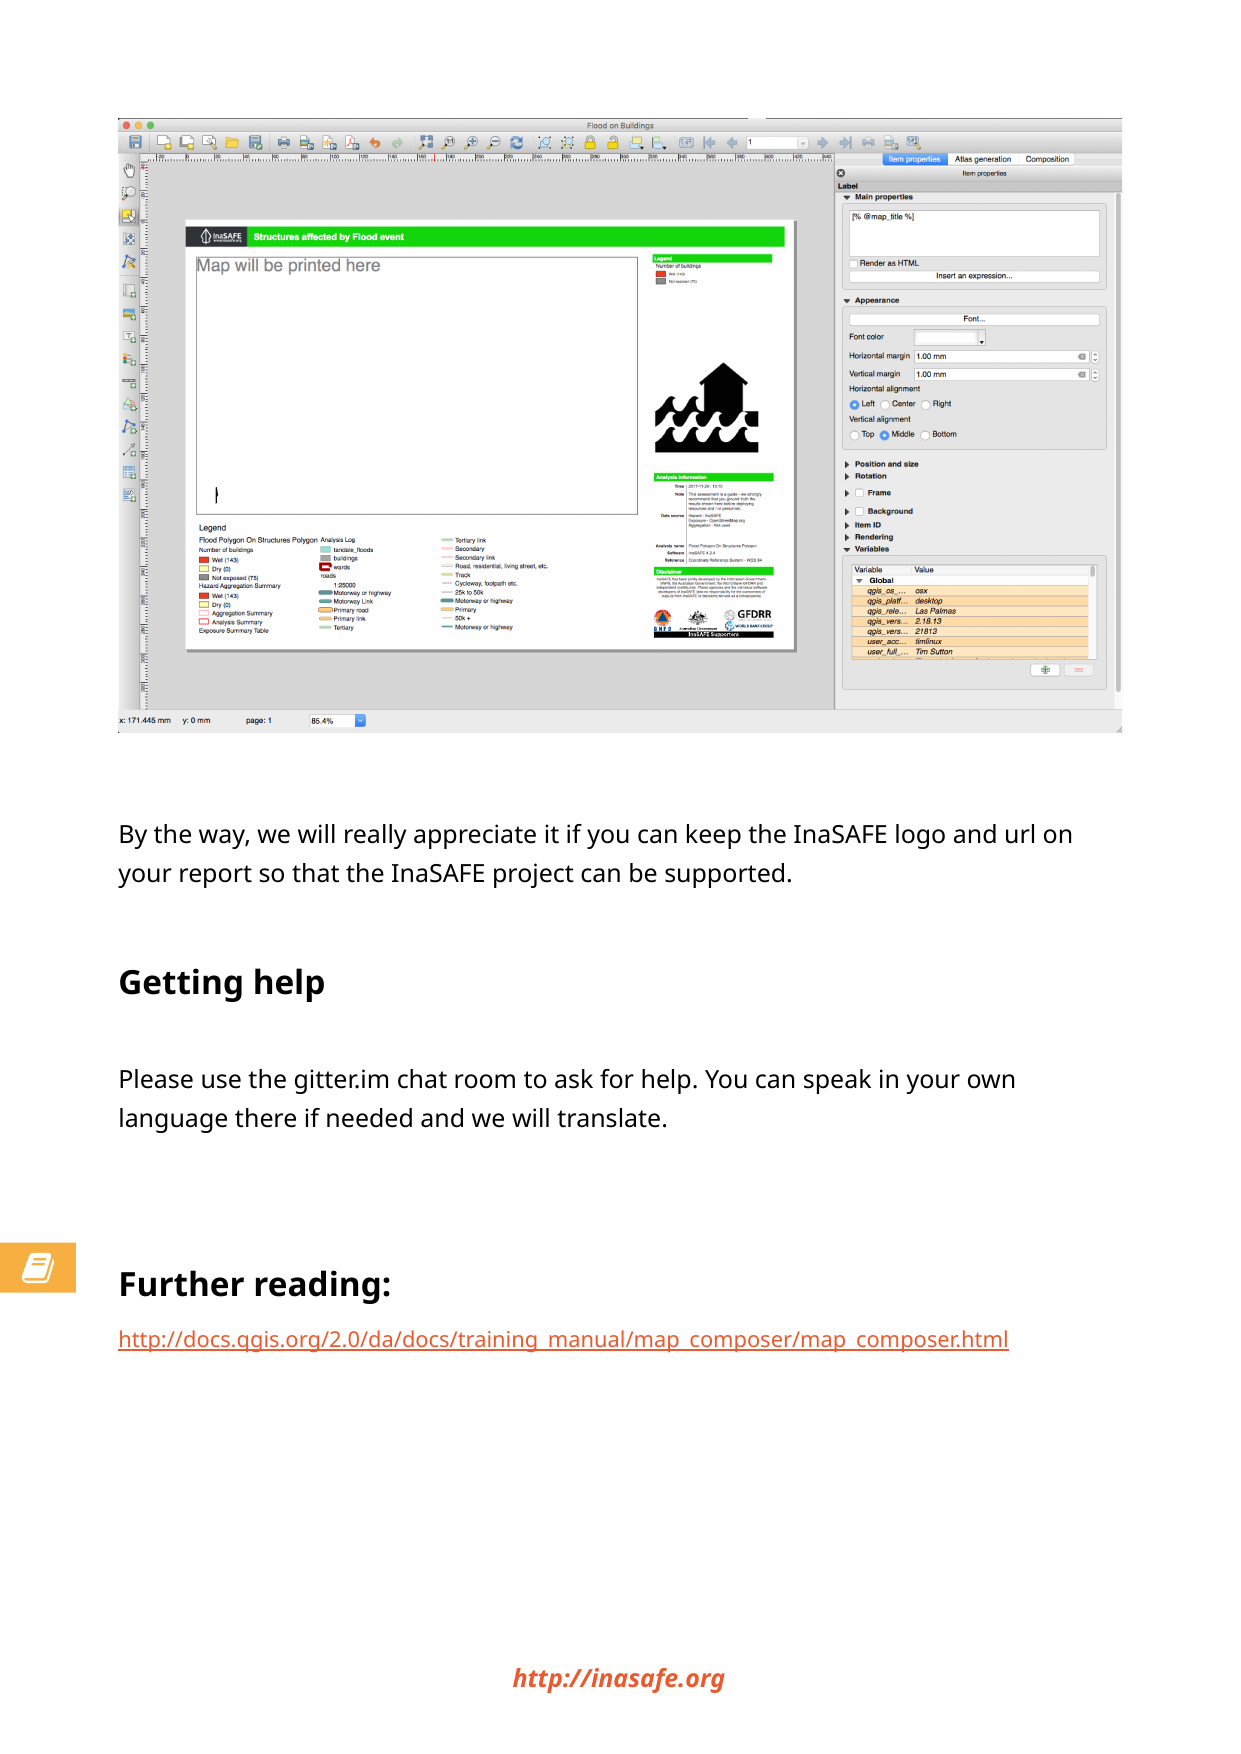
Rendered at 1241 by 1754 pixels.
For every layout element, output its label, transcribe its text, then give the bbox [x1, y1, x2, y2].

subtitle Getting help [118, 959, 1122, 1004]
text http://docs.qgis.org/2.0/da/docs/training_manual/map_composer/map_composer.html [118, 1324, 1122, 1354]
text By the way, we will really appreciate it if you can keep the InaSAFE logo and url on your report so that the InaSAFE project can be supported. [118, 816, 1122, 890]
text Please use the gitter.im chat room to ask for help. You can speak in your own language there if needed and we will translate. [118, 1062, 1122, 1135]
subtitle Further reading: [118, 1260, 1122, 1306]
picture [118, 118, 1123, 733]
